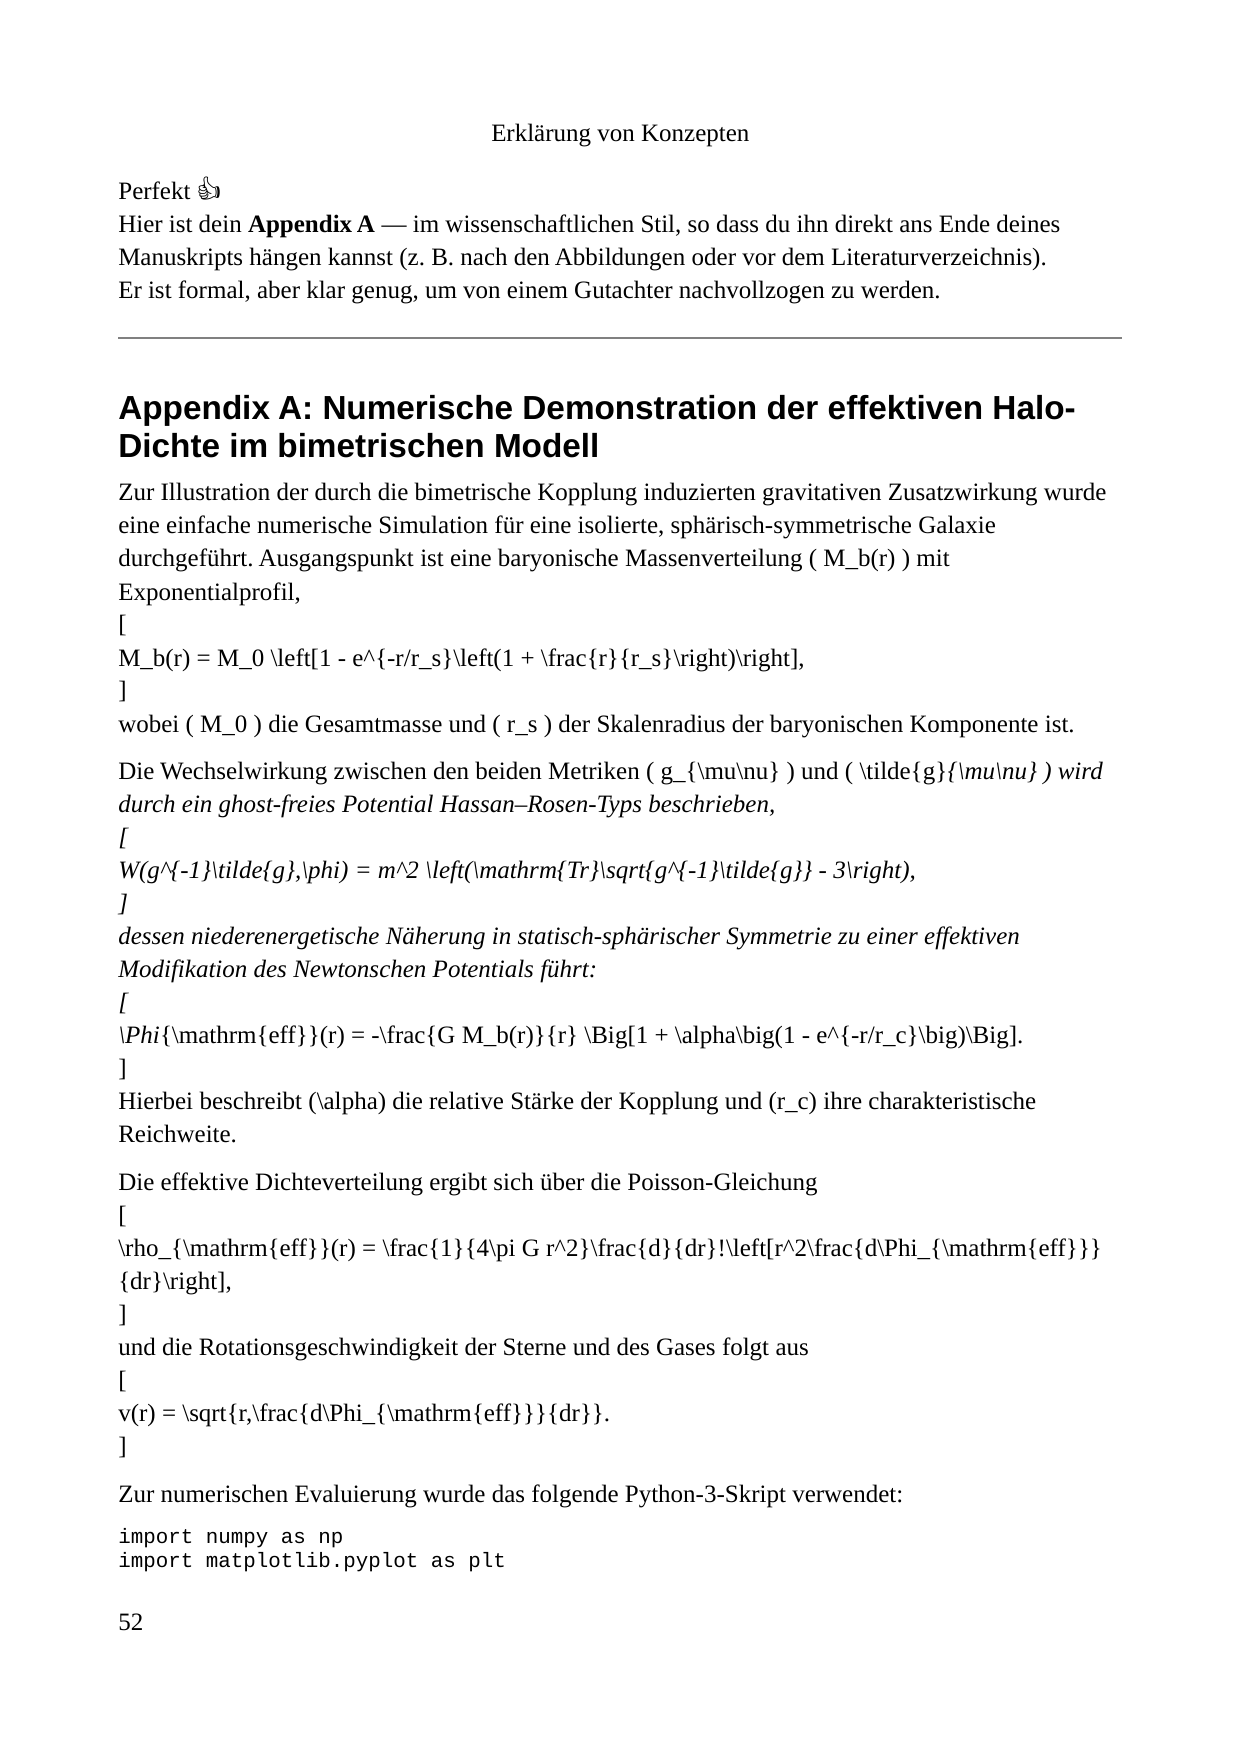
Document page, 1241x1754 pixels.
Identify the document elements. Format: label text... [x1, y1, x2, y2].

subtitle Appendix A: Numerische Demonstration der effektiven Halo-Dichte im bimetrischen Modell [118, 388, 1122, 465]
text Die effektive Dichteverteilung ergibt sich über die Poisson-Gleichung [ \rho_{\mathrm{eff}}(r) = \frac{1}{4\pi G r^2}\frac{d}{dr}!\left[r^2\frac{d\Phi_{\mathrm{eff}}}{dr}\right], ] und die Rotationsgeschwindigkeit der Sterne und des Gases folgt aus [ v(r) = \sqrt{r,\frac{d\Phi_{\mathrm{eff}}}{dr}}. ] [118, 1167, 1122, 1460]
text Perfekt 👍 Hier ist dein Appendix A — im wissenschaftlichen Stil, so dass du ihn direkt ans Ende deines Manuskripts hängen kannst (z. B. nach den Abbildungen oder vor dem Literaturverzeichnis). Er ist formal, aber klar genug, um von einem Gutachter nachvollzogen zu werden. [118, 176, 1122, 304]
text import numpy as np [118, 1526, 1122, 1550]
text Die Wechselwirkung zwischen den beiden Metriken ( g_{\mu\nu} ) und ( \tilde{g}{\mu\nu} ) wird durch ein ghost-freies Potential Hassan–Rosen-Typs beschrieben, [ W(g^{-1}\tilde{g},\phi) = m^2 \left(\mathrm{Tr}\sqrt{g^{-1}\tilde{g}} - 3\right), ] dessen niederenergetische Näherung in statisch-sphärischer Symmetrie zu einer effektiven Modifikation des Newtonschen Potentials führt: [ \Phi{\mathrm{eff}}(r) = -\frac{G M_b(r)}{r} \Big[1 + \alpha\big(1 - e^{-r/r_c}\big)\Big]. ] Hierbei beschreibt (\alpha) die relative Stärke der Kopplung und (r_c) ihre charakteristische Reichweite. [118, 756, 1122, 1148]
text import matplotlib.pyplot as plt [118, 1550, 1122, 1574]
text Zur numerischen Evaluierung wurde das folgende Python-3-Skript verwendet: [118, 1479, 1122, 1508]
text Zur Illustration der durch die bimetrische Kopplung induzierten gravitativen Zusatzwirkung wurde eine einfache numerische Simulation für eine isolierte, sphärisch-symmetrische Galaxie durchgeführt. Ausgangspunkt ist eine baryonische Massenverteilung ( M_b(r) ) mit Exponentialprofil, [ M_b(r) = M_0 \left[1 - e^{-r/r_s}\left(1 + \frac{r}{r_s}\right)\right], ] wobei ( M_0 ) die Gesamtmasse und ( r_s ) der Skalenradius der baryonischen Komponente ist. [118, 477, 1122, 737]
